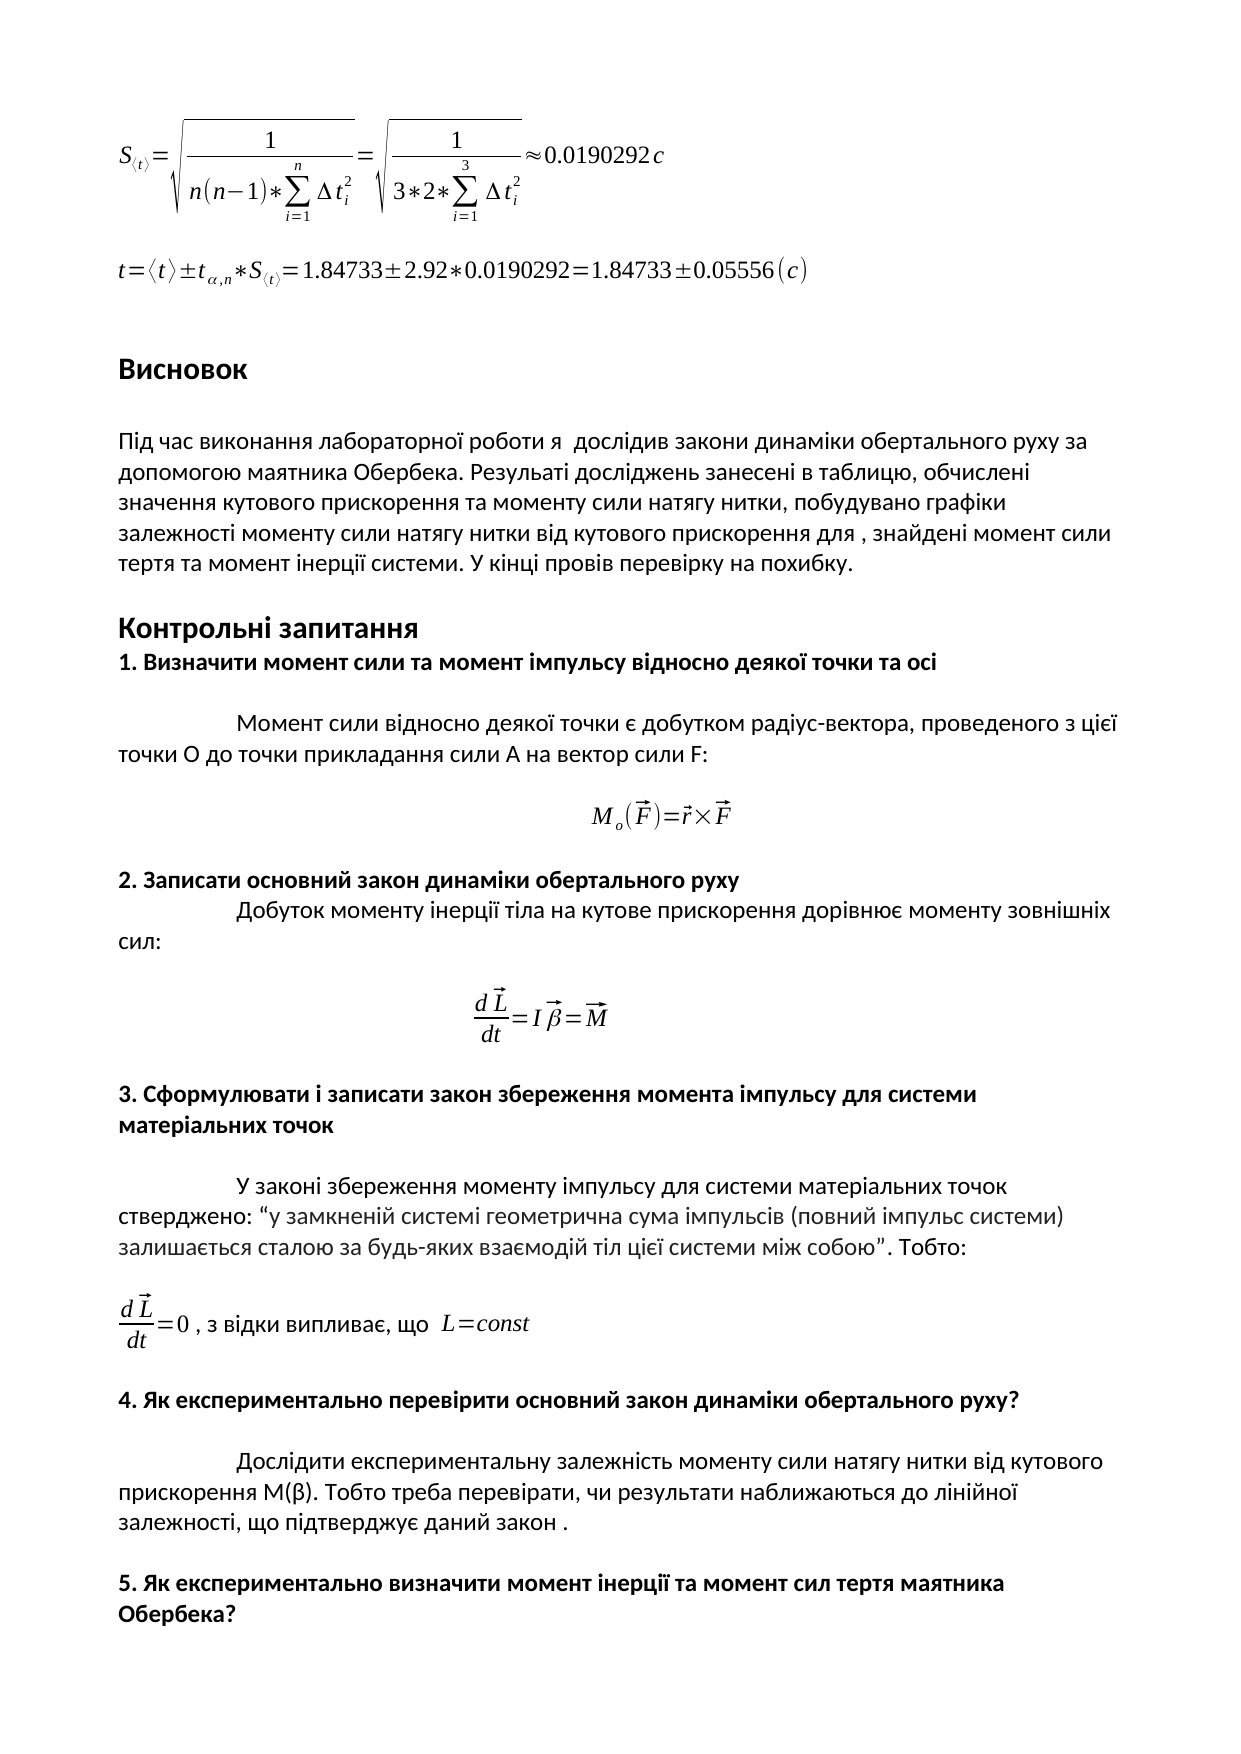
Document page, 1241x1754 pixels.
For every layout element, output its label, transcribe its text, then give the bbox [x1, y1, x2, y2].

text Під час виконання лабораторної роботи я дослідив закони динаміки обертального руху за допомогою маятника Обербека. Резульаті досліджень занесені в таблицю, обчислені значення кутового прискорення та моменту сили натягу нитки, побудувано графіки залежності моменту сили натягу нитки від кутового прискорення для , знайдені момент сили тертя та момент інерції системи. У кінці провів перевірку на похибку. [118, 425, 1122, 578]
text Висновок [118, 349, 1122, 387]
text , з відки випливає, що [118, 1292, 1122, 1354]
text 5. Як експериментально визначити момент інерції та момент сил тертя маятника Обербека? [118, 1568, 1122, 1629]
text 2. Записати основний закон динаміки обертального руху [118, 864, 1122, 894]
text Момент сили відносно деякої точки є добутком радіус-вектора, проведеного з цієї точки О до точки прикладання сили А на вектор сили F: [118, 708, 1122, 769]
text Добуток моменту інерції тіла на кутове прискорення дорівнює моменту зовнішніх сил: [118, 894, 1122, 956]
text 3. Сформулювати і записати закон збереження момента імпульсу для системи матеріальних точок [118, 1078, 1122, 1139]
text Контрольні запитання [118, 608, 1122, 647]
text 4. Як експериментально перевірити основний закон динаміки обертального руху? [118, 1384, 1122, 1415]
text Дослідити експериментальну залежність моменту сили натягу нитки від кутового прискорення М(β). Тобто треба перевірати, чи результати наближаються до лінійної залежності, що підтверджує даний закон . [118, 1446, 1122, 1537]
text У законі збереження моменту імпульсу для системи матеріальних точок стверджено: “у замкненій системі геометрична сума імпульсів (повний імпульс системи) залишається сталою за будь-яких взаємодій тіл цієї системи між собою”. Тобто: [118, 1170, 1122, 1262]
text 1. Визначити момент сили та момент імпульсу відносно деякої точки та осі [118, 647, 1122, 677]
